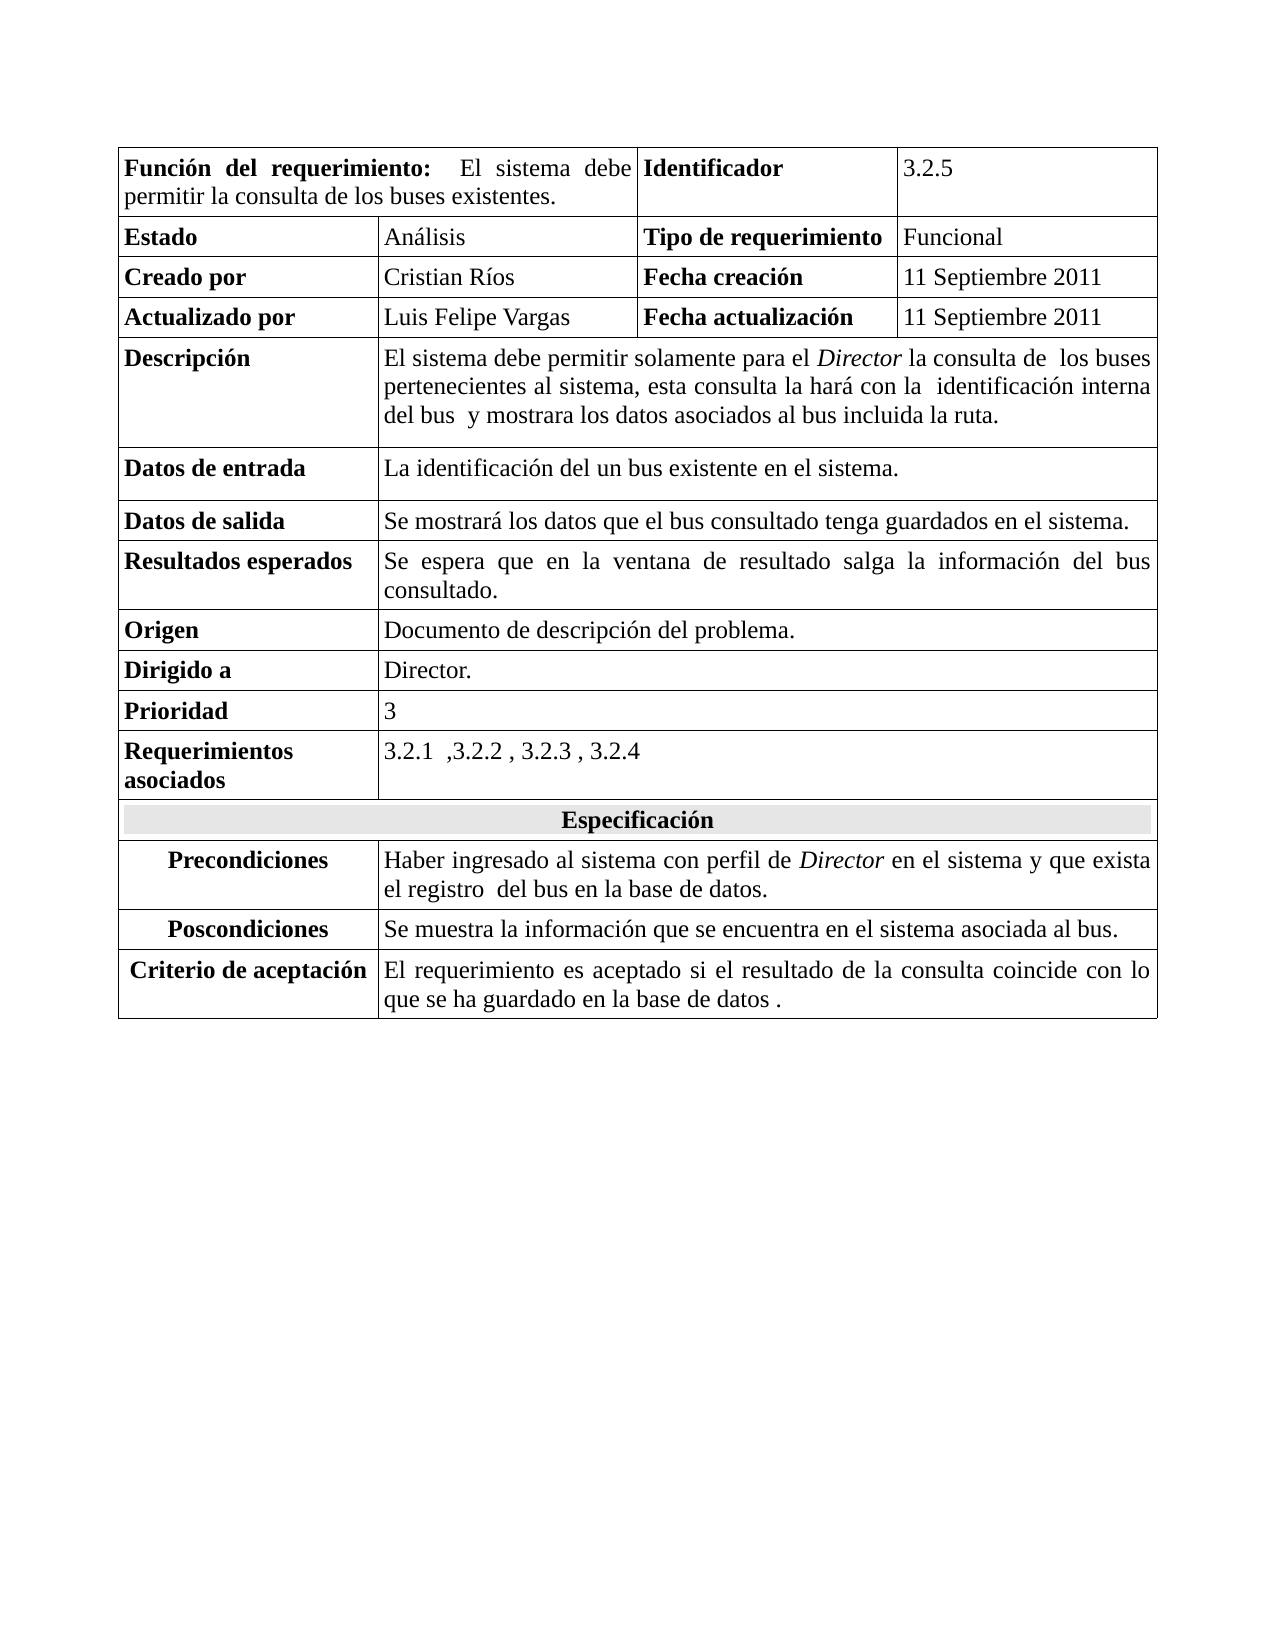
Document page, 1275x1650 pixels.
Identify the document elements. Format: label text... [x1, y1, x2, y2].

table_cell Se muestra la información que se encuentra en el sistema asociada al bus. [379, 910, 1157, 949]
table_cell Director. [379, 651, 1157, 690]
table_cell Especificación [119, 800, 1157, 840]
table_cell Tipo de requerimiento [638, 217, 897, 256]
table_cell Actualizado por [119, 298, 378, 337]
table_cell Análisis [379, 217, 637, 256]
table_cell Origen [119, 610, 378, 650]
table_header Función del requerimiento: El sistema debe permitir la consulta de los buses existentes. [119, 148, 637, 216]
table_cell Datos de salida [119, 501, 378, 540]
table_cell Poscondiciones [119, 910, 378, 949]
table_cell El requerimiento es aceptado si el resultado de la consulta coincide con lo que se ha guardado en la base de datos . [379, 950, 1157, 1018]
table_cell Fecha actualización [638, 298, 897, 337]
table_cell 3.2.1 ,3.2.2 , 3.2.3 , 3.2.4 [379, 731, 1157, 799]
table_cell 11 Septiembre 2011 [898, 257, 1157, 297]
table_cell Dirigido a [119, 651, 378, 690]
table_cell Documento de descripción del problema. [379, 610, 1157, 650]
table_cell Requerimientos asociados [119, 731, 378, 799]
table_cell Prioridad [119, 691, 378, 730]
table_header Identificador [638, 148, 897, 216]
table_cell 3 [379, 691, 1157, 730]
table_cell 11 Septiembre 2011 [898, 298, 1157, 337]
table_cell Luis Felipe Vargas [379, 298, 637, 337]
table_cell Datos de entrada [119, 448, 378, 500]
table_cell Estado [119, 217, 378, 256]
table_cell Criterio de aceptación [119, 950, 378, 1018]
table_cell La identificación del un bus existente en el sistema. [379, 448, 1157, 500]
table_cell Creado por [119, 257, 378, 297]
table_cell Cristian Ríos [379, 257, 637, 297]
table_cell El sistema debe permitir solamente para el Director la consulta de los buses pertenecientes al sistema, esta consulta la hará con la identificación interna del bus y mostrara los datos asociados al bus incluida la ruta. [379, 338, 1157, 447]
table_cell Descripción [119, 338, 378, 447]
table_header 3.2.5 [898, 148, 1157, 216]
table_cell Precondiciones [119, 841, 378, 909]
table_cell Funcional [898, 217, 1157, 256]
table_cell Fecha creación [638, 257, 897, 297]
table_cell Resultados esperados [119, 541, 378, 609]
table_cell Se espera que en la ventana de resultado salga la información del bus consultado. [379, 541, 1157, 609]
table_cell Se mostrará los datos que el bus consultado tenga guardados en el sistema. [379, 501, 1157, 540]
table_cell Haber ingresado al sistema con perfil de Director en el sistema y que exista el registro del bus en la base de datos. [379, 841, 1157, 909]
